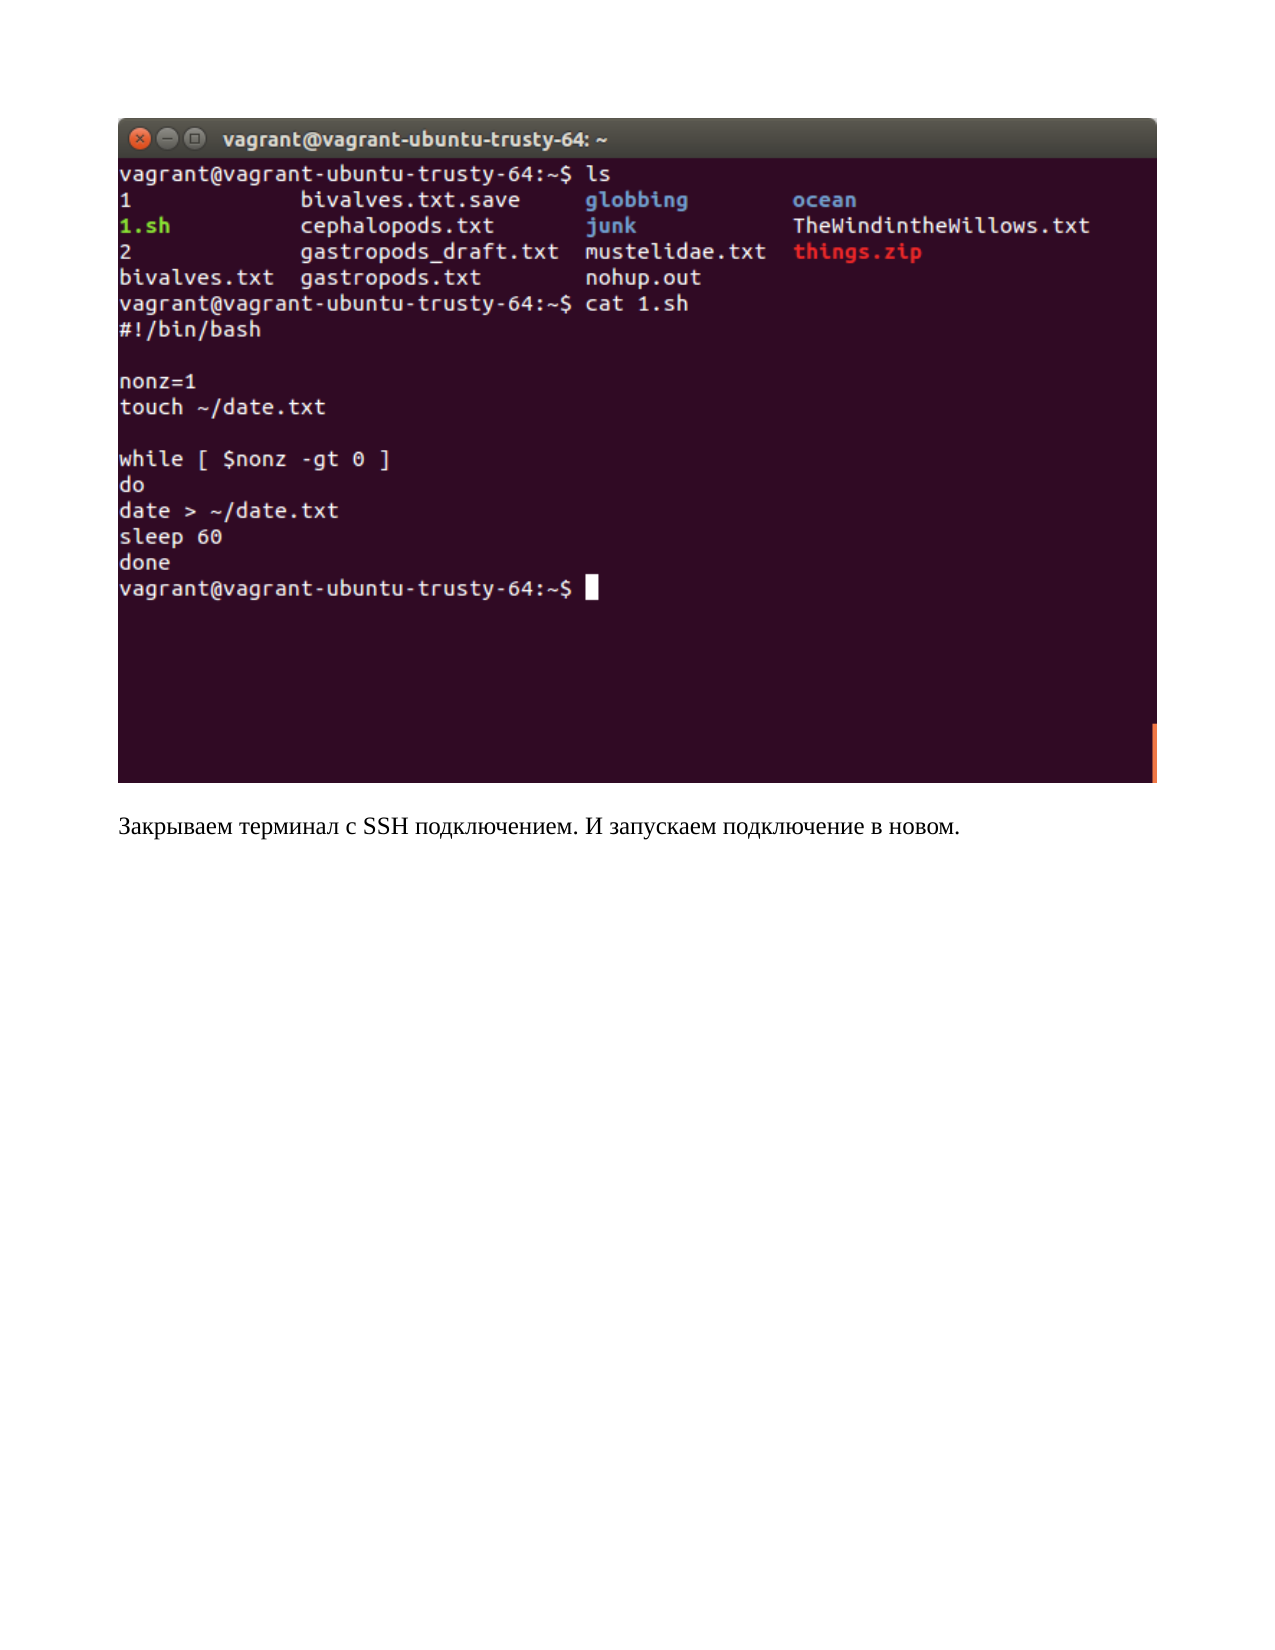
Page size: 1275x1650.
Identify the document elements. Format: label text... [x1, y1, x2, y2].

text Закрываем терминал с SSH подключением. И запускаем подключение в новом. [118, 811, 1157, 840]
picture [118, 118, 1157, 783]
